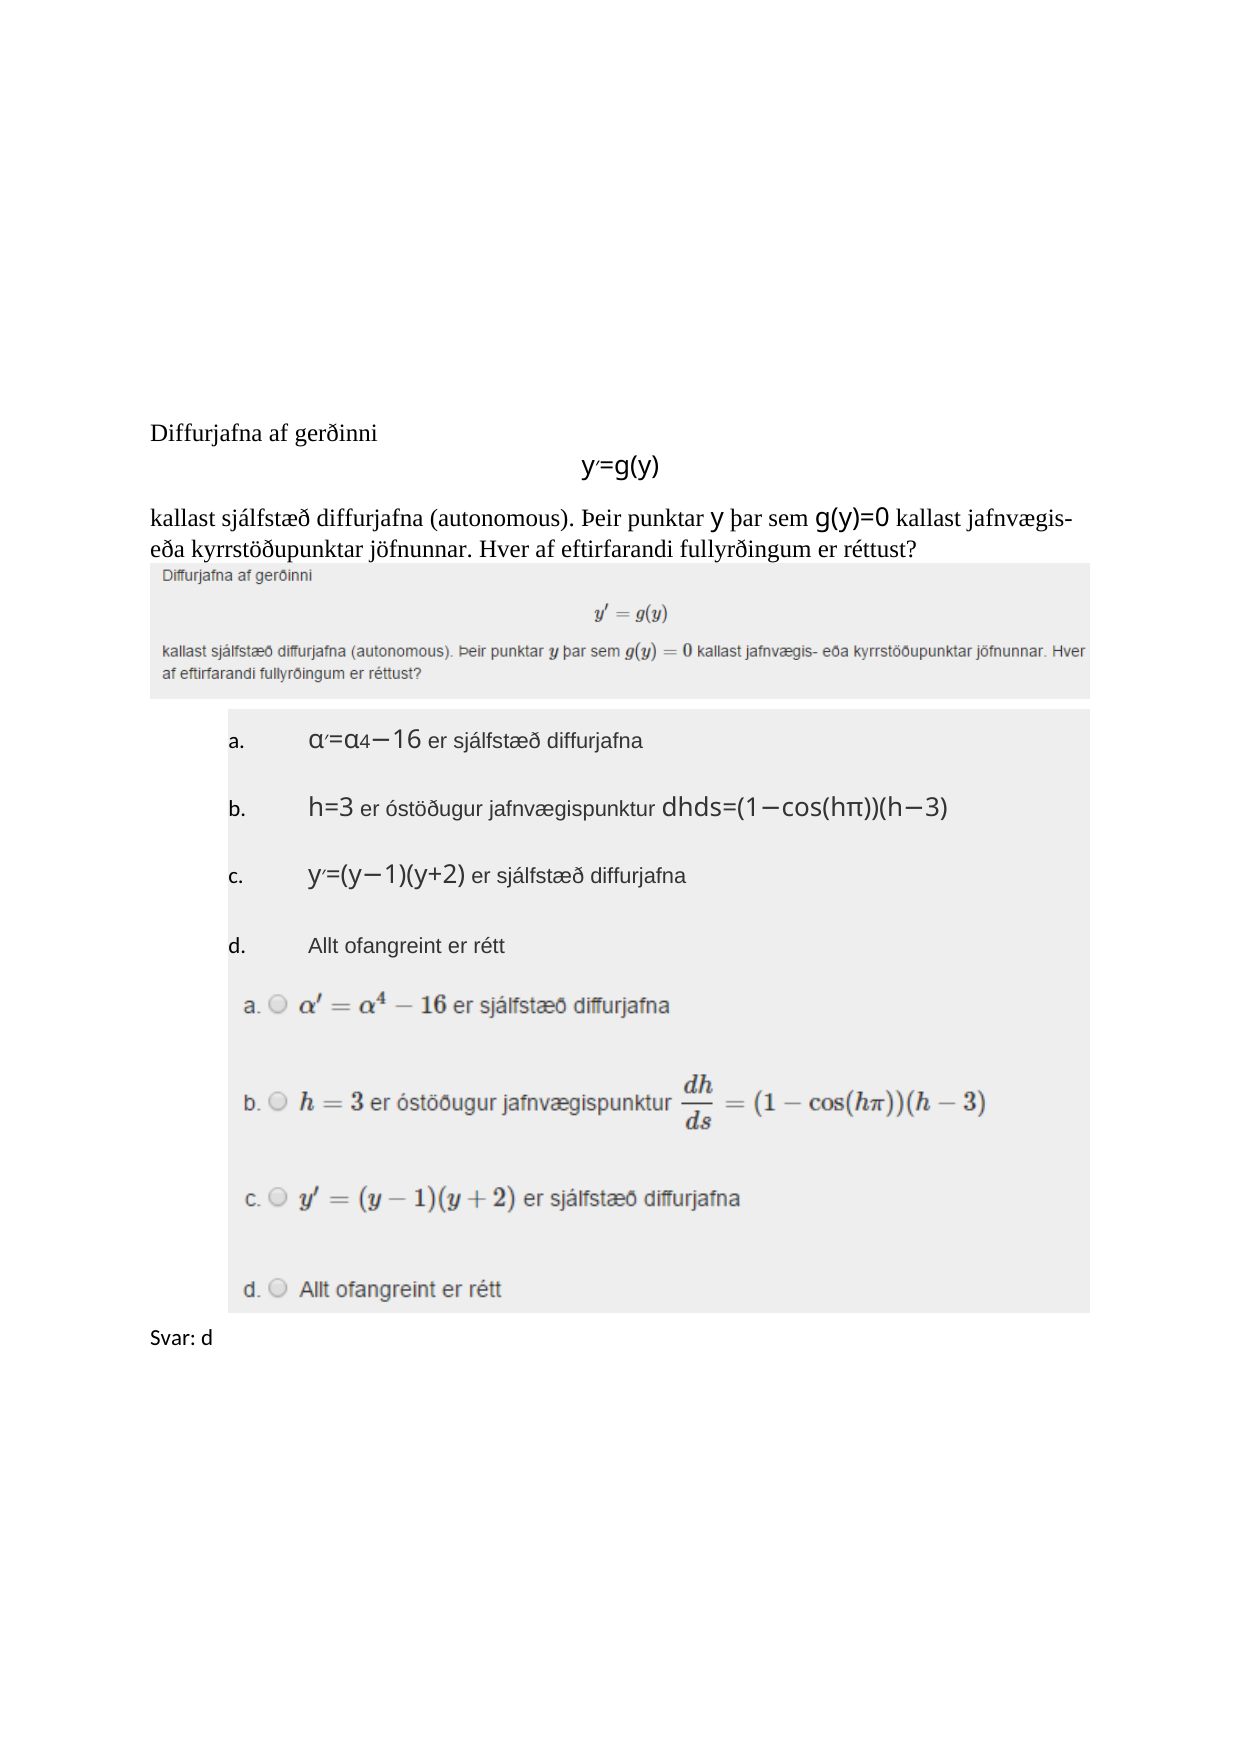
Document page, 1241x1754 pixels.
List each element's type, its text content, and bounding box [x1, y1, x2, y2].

list h=3 er óstöðugur jafnvægispunktur dhds=(1−cos(hπ))(h−3) [228, 777, 1090, 824]
text kallast sjálfstæð diffurjafna (autonomous). Þeir punktar y þar sem g(y)=0 kallast jafnvægis- eða kyrrstöðupunktar jöfnunnar. Hver af eftirfarandi fullyrðingum er réttust? [150, 499, 1090, 563]
picture [228, 980, 996, 1313]
text y′=g(y) [150, 447, 1090, 482]
text Diffurjafna af gerðinni [150, 418, 1090, 447]
text Svar: d [150, 1323, 1090, 1351]
list y′=(y−1)(y+2) er sjálfstæð diffurjafna [228, 844, 1090, 891]
list α′=α4−16 er sjálfstæð diffurjafna [228, 709, 1090, 756]
list Allt ofangreint er rétt [228, 912, 1090, 959]
picture [150, 563, 1091, 699]
